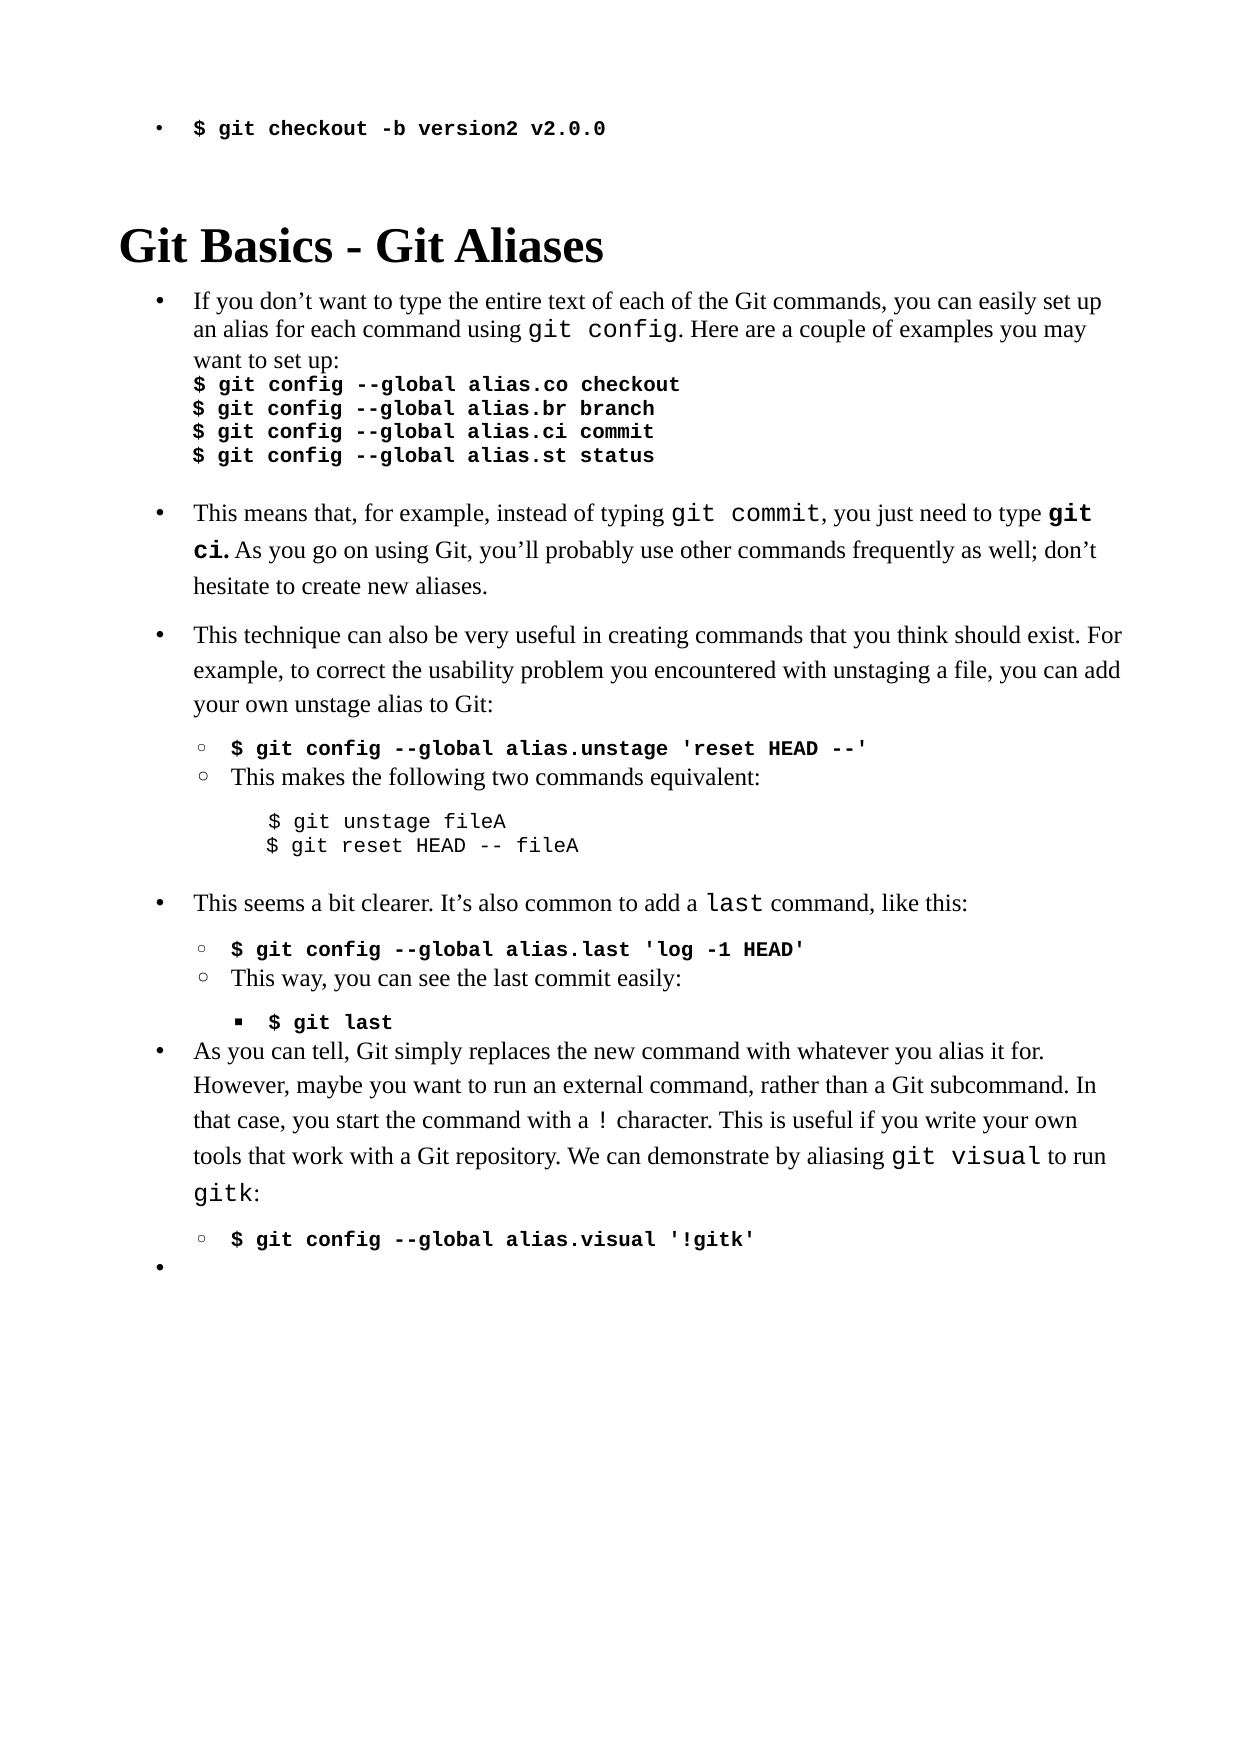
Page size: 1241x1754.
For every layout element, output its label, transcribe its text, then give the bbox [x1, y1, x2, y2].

list $ git config --global alias.visual '!gitk' [193, 1229, 1122, 1253]
list If you don’t want to type the entire text of each of the Git commands, you can easily set up an alias for each command using git config. Here are a couple of examples you may want to set up: [156, 286, 1122, 374]
text $ git config --global alias.br branch [118, 398, 1122, 421]
list This makes the following two commands equivalent: [193, 762, 1122, 791]
list $ git config --global alias.unstage 'reset HEAD --' [193, 738, 1122, 762]
list As you can tell, Git simply replaces the new command with whatever you alias it for. However, maybe you want to run an external command, rather than a Git subcommand. In that case, you start the command with a ! character. This is useful if you write your own tools that work with a Git repository. We can demonstrate by aliasing git visual to run gitk: [156, 1036, 1122, 1209]
list This means that, for example, instead of typing git commit, you just need to type git ci. As you go on using Git, you’ll probably use other commands frequently as well; don’t hesitate to create new aliases. [156, 498, 1122, 600]
list $ git config --global alias.last 'log -1 HEAD' [193, 939, 1122, 963]
list This way, you can see the last commit easily: [193, 963, 1122, 992]
list $ git unstage fileA [231, 811, 1122, 835]
text $ git config --global alias.st status [118, 445, 1122, 469]
list $ git config --global alias.co checkout [156, 374, 1122, 398]
list This seems a bit clearer. It’s also common to add a last command, like this: [156, 888, 1122, 919]
text $ git config --global alias.ci commit [118, 421, 1122, 445]
list $ git checkout -b version2 v2.0.0 [156, 118, 1122, 142]
subtitle Git Basics - Git Aliases [118, 216, 1122, 273]
list This technique can also be very useful in creating commands that you think should exist. For example, to correct the usability problem you encountered with unstaging a file, you can add your own unstage alias to Git: [156, 620, 1122, 718]
list $ git last [231, 1012, 1122, 1036]
text $ git reset HEAD -- fileA [118, 835, 1122, 858]
